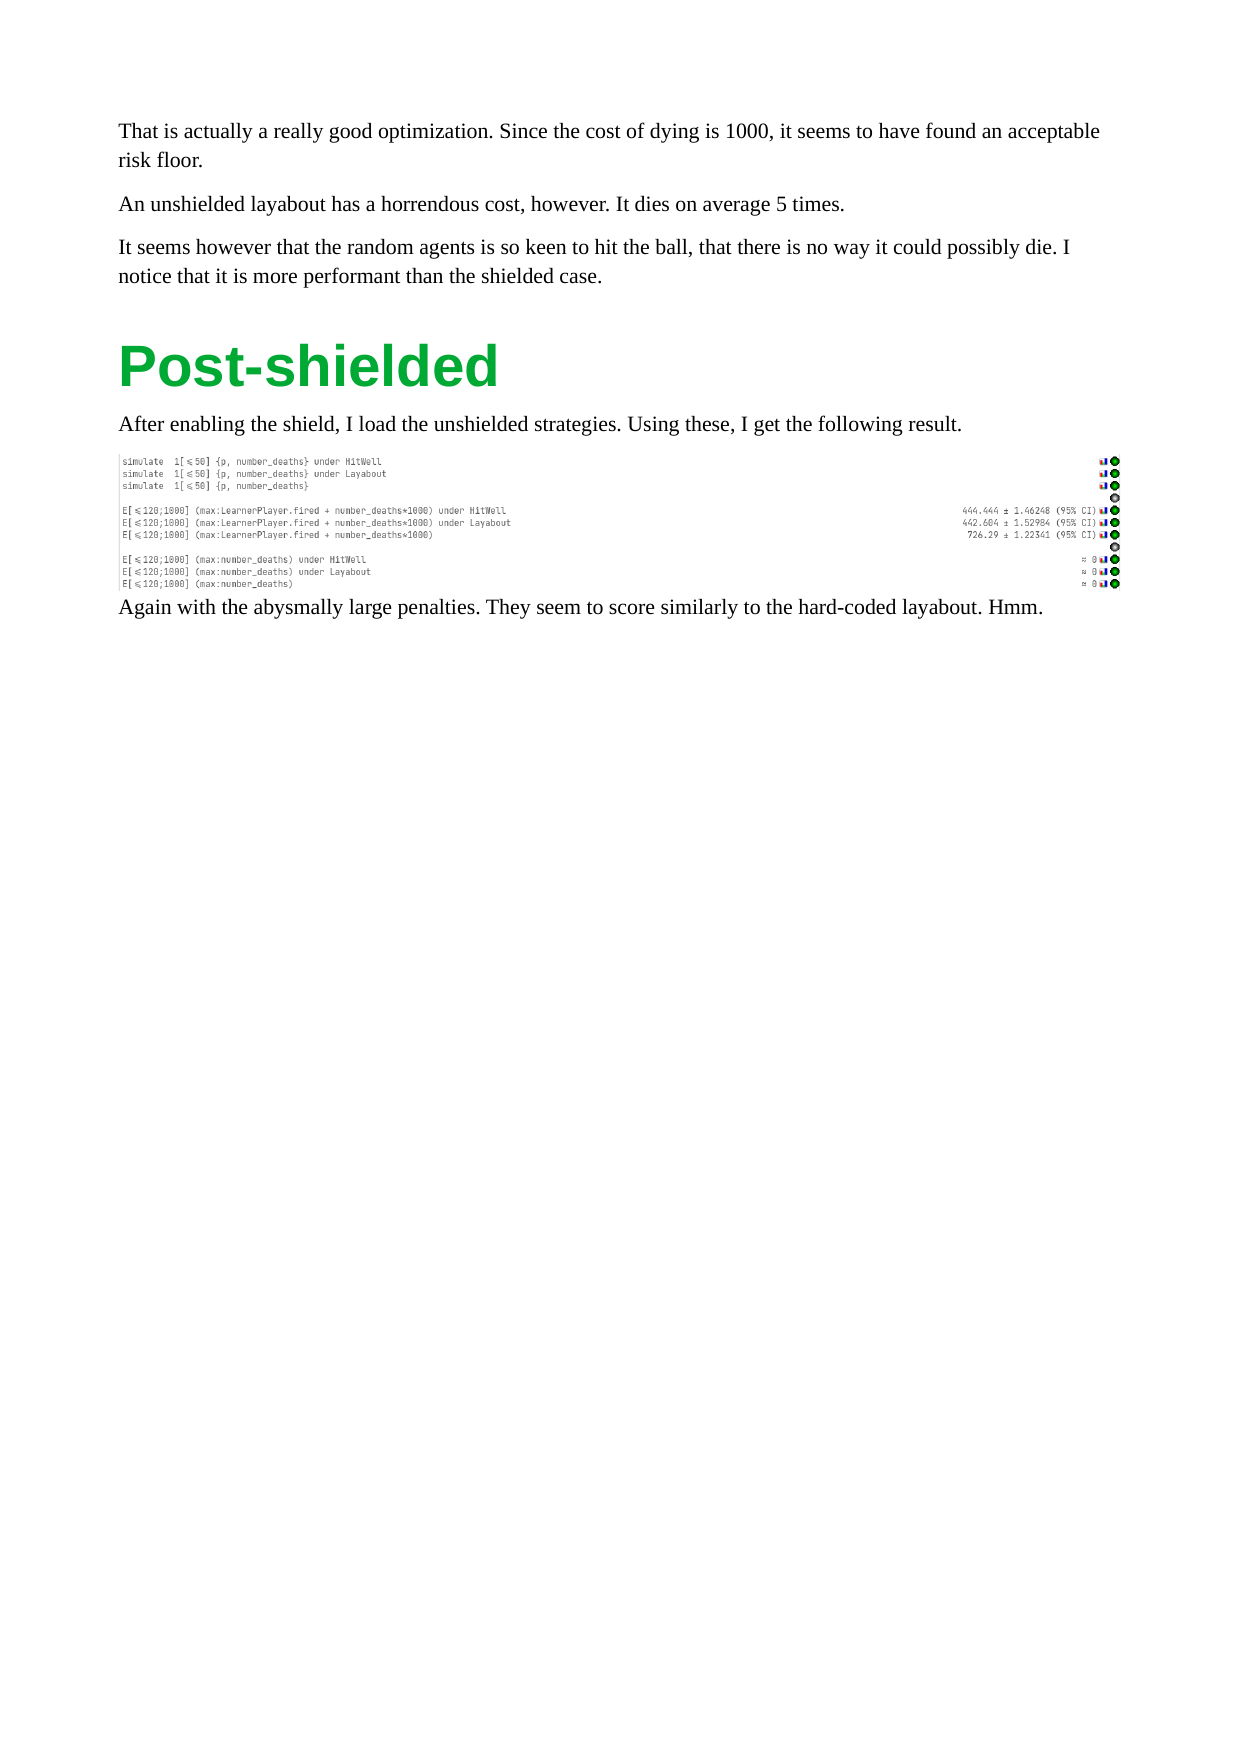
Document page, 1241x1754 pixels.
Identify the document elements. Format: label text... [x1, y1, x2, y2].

text That is actually a really good optimization. Since the cost of dying is 1000, it seems to have found an acceptable risk floor. [118, 118, 1122, 172]
subtitle Post-shielded [118, 332, 1122, 399]
text After enabling the shield, I load the unshielded strategies. Using these, I get the following result. [118, 411, 1122, 436]
text An unshielded layabout has a horrendous cost, however. It dies on average 5 times. [118, 191, 1122, 216]
picture [118, 454, 1122, 591]
text Again with the abysmally large penalties. They seem to score similarly to the hard-coded layabout. Hmm. [118, 591, 1122, 619]
text It seems however that the random agents is so keen to hit the ball, that there is no way it could possibly die. I notice that it is more performant than the shielded case. [118, 234, 1122, 288]
